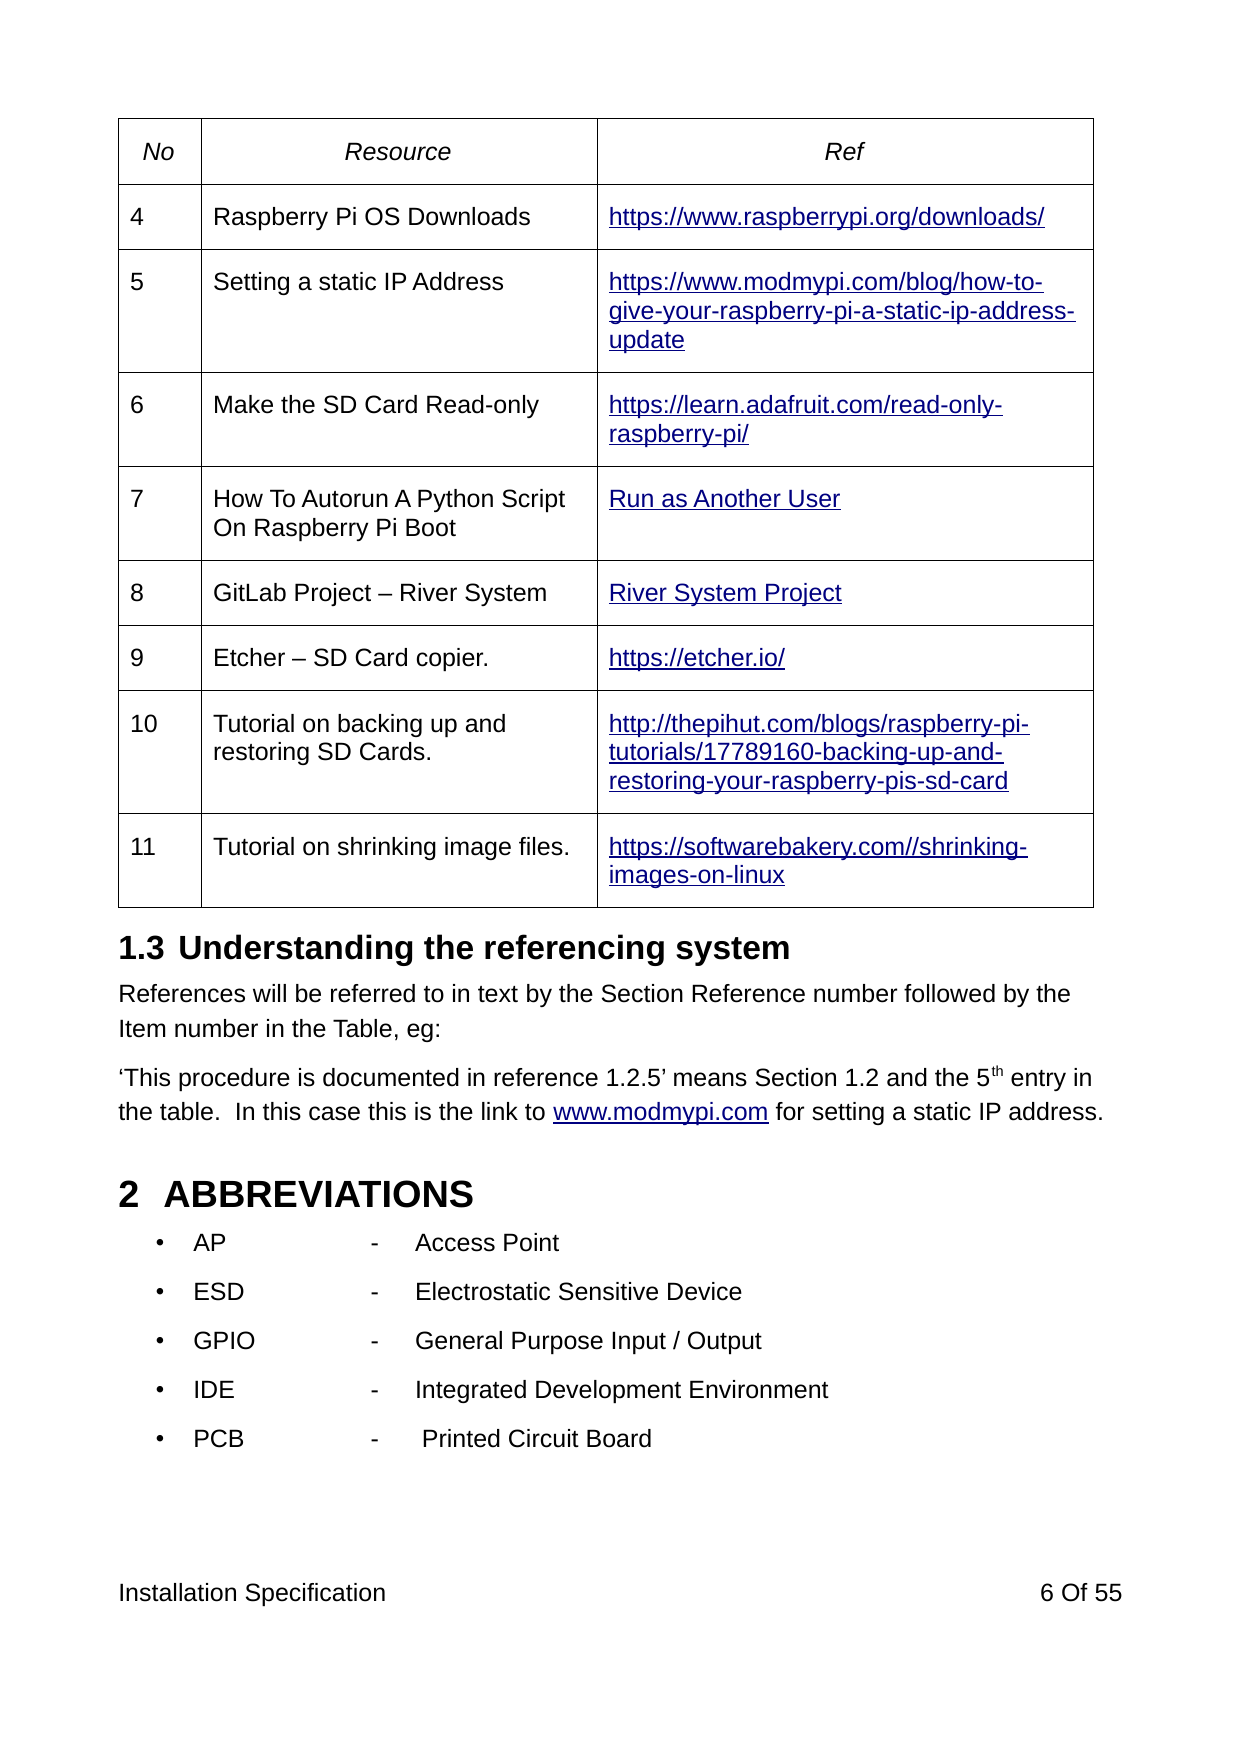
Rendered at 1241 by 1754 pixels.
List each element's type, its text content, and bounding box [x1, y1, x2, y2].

table_header No [119, 119, 201, 183]
list ESD - Electrostatic Sensitive Device [156, 1277, 1122, 1306]
table_cell How To Autorun A Python Script On Raspberry Pi Boot [202, 467, 597, 560]
table_cell https://etcher.io/ [598, 626, 1093, 690]
table_cell Tutorial on shrinking image files. [202, 814, 597, 907]
list AP - Access Point [156, 1227, 1122, 1256]
table_cell https://www.modmypi.com/blog/how-to-give-your-raspberry-pi-a-static-ip-address-update [598, 250, 1093, 372]
text References will be referred to in text by the Section Reference number followed by the Item number in the Table, eg: [118, 979, 1122, 1042]
table_cell Run as Another User [598, 467, 1093, 560]
subtitle ABBREVIATIONS [118, 1171, 1122, 1215]
list PCB - Printed Circuit Board [156, 1424, 1122, 1453]
list GPIO - General Purpose Input / Output [156, 1326, 1122, 1355]
table_cell http://thepihut.com/blogs/raspberry-pi-tutorials/17789160-backing-up-and-restoring-your-raspberry-pis-sd-card [598, 691, 1093, 813]
table_cell 5 [119, 250, 201, 372]
text ‘This procedure is documented in reference 1.2.5’ means Section 1.2 and the 5th entry in the table. In this case this is the link to www.modmypi.com for setting a static IP address. [118, 1063, 1122, 1126]
table_cell GitLab Project – River System [202, 561, 597, 625]
table_cell 11 [119, 814, 201, 907]
table_cell https://softwarebakery.com//shrinking-images-on-linux [598, 814, 1093, 907]
subtitle Understanding the referencing system [118, 928, 1122, 967]
list IDE - Integrated Development Environment [156, 1375, 1122, 1404]
table_cell Setting a static IP Address [202, 250, 597, 372]
table_cell Tutorial on backing up and restoring SD Cards. [202, 691, 597, 813]
table_cell River System Project [598, 561, 1093, 625]
table_header Resource [202, 119, 597, 183]
table_cell Make the SD Card Read-only [202, 373, 597, 466]
table_cell https://learn.adafruit.com/read-only-raspberry-pi/ [598, 373, 1093, 466]
table_cell 4 [119, 185, 201, 249]
table_cell Etcher – SD Card copier. [202, 626, 597, 690]
table_cell 8 [119, 561, 201, 625]
table_cell 9 [119, 626, 201, 690]
table_cell 6 [119, 373, 201, 466]
table_header Ref [598, 119, 1093, 183]
table_cell 10 [119, 691, 201, 813]
table_cell 7 [119, 467, 201, 560]
table_cell https://www.raspberrypi.org/downloads/ [598, 185, 1093, 249]
table_cell Raspberry Pi OS Downloads [202, 185, 597, 249]
